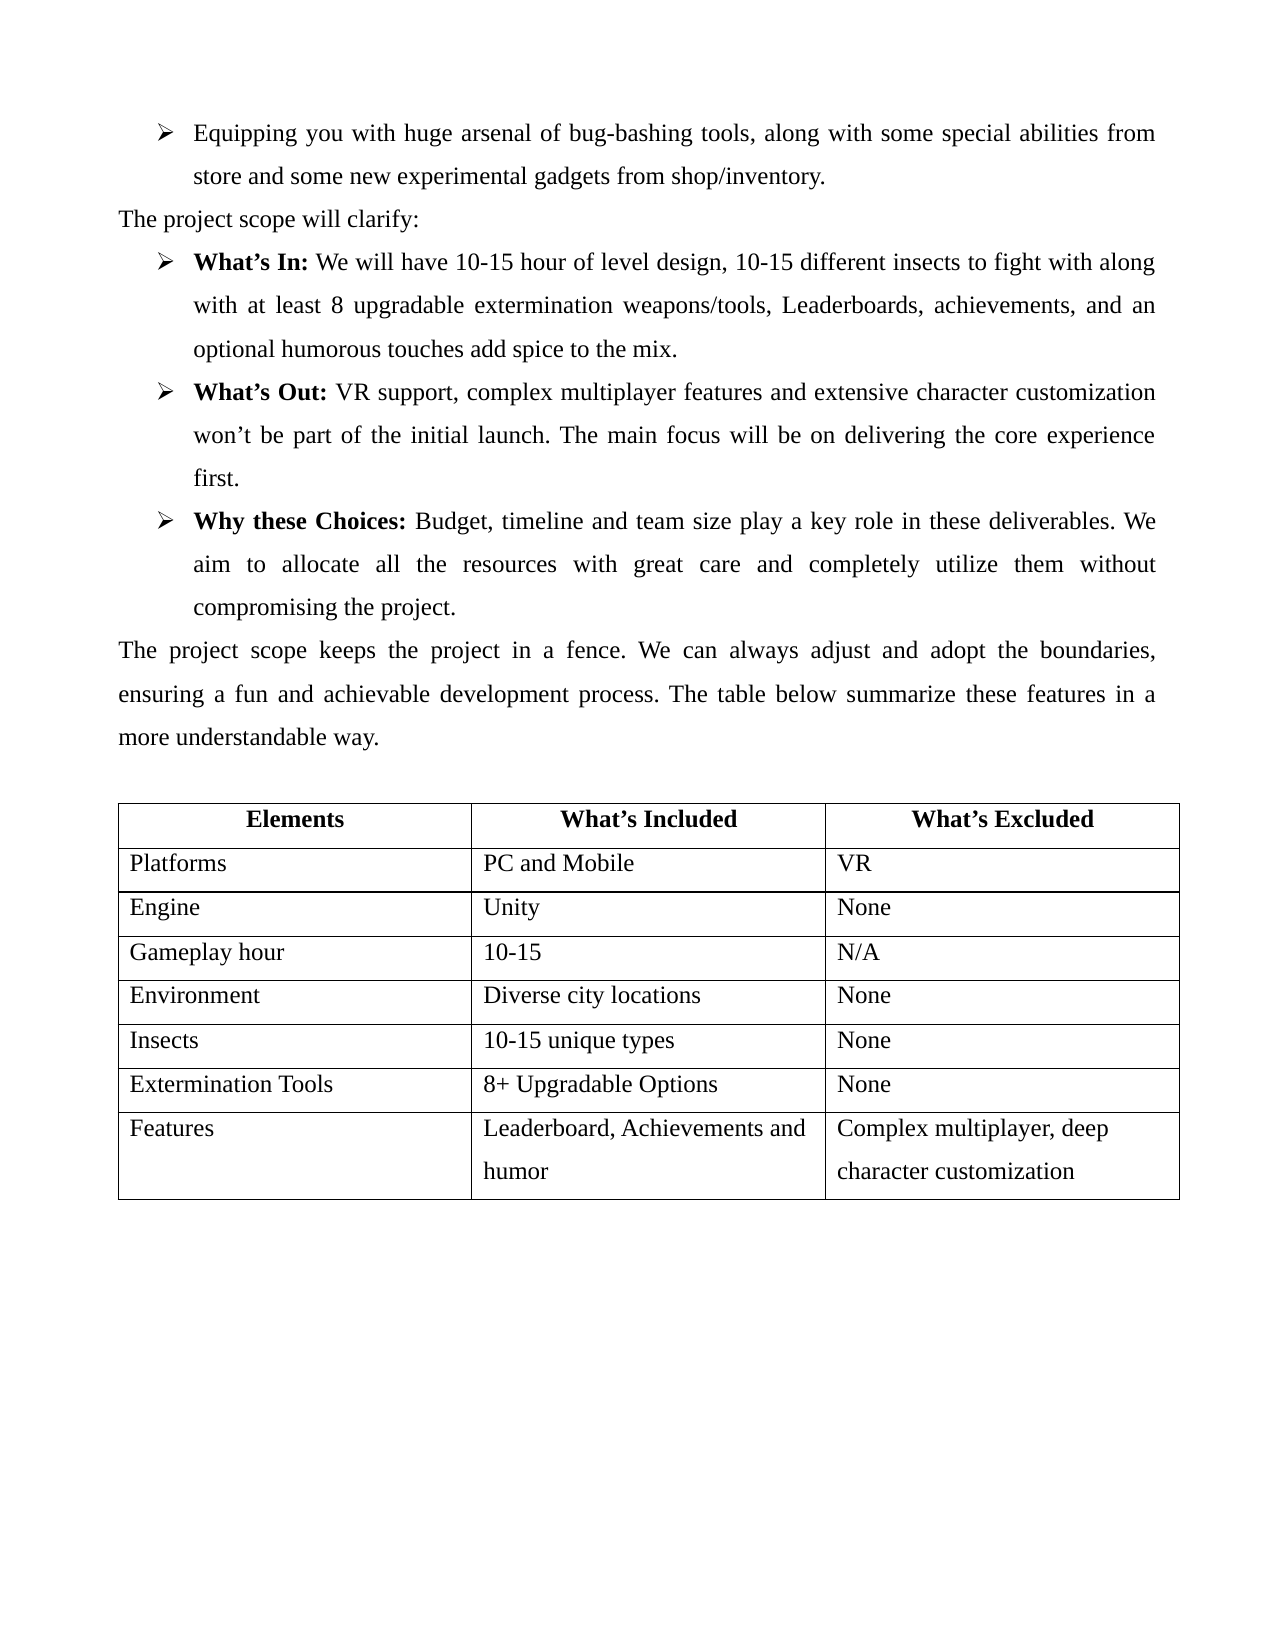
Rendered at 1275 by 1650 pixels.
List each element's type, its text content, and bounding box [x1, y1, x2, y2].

table_cell N/A [826, 937, 1179, 979]
table_header What’s Excluded [826, 804, 1179, 847]
table_cell Extermination Tools [119, 1069, 471, 1112]
table_cell Gameplay hour [119, 937, 471, 979]
table_cell Features [119, 1113, 471, 1199]
table_cell Environment [119, 981, 471, 1024]
table_cell PC and Mobile [472, 849, 825, 891]
list Why these Choices: Budget, timeline and team size play a key role in these deliverables. We aim to allocate all the resources with great care and completely utilize them without compromising the project. [156, 506, 1157, 621]
table_header What’s Included [472, 804, 825, 847]
text The project scope keeps the project in a fence. We can always adjust and adopt the boundaries, ensuring a fun and achievable development process. The table below summarize these features in a more understandable way. [118, 636, 1157, 751]
list What’s In: We will have 10-15 hour of level design, 10-15 different insects to fight with along with at least 8 upgradable extermination weapons/tools, Leaderboards, achievements, and an optional humorous touches add spice to the mix. [156, 247, 1157, 362]
table_cell 10-15 unique types [472, 1025, 825, 1068]
table_cell Engine [119, 893, 471, 936]
list Equipping you with huge arsenal of bug-bashing tools, along with some special abilities from store and some new experimental gadgets from shop/inventory. [156, 118, 1157, 190]
table_cell Platforms [119, 849, 471, 891]
table_cell 8+ Upgradable Options [472, 1069, 825, 1112]
table_cell Unity [472, 893, 825, 936]
table_cell Leaderboard, Achievements and humor [472, 1113, 825, 1199]
table_cell VR [826, 849, 1179, 891]
table_cell None [826, 1025, 1179, 1068]
list What’s Out: VR support, complex multiplayer features and extensive character customization won’t be part of the initial launch. The main focus will be on delivering the core experience first. [156, 377, 1157, 492]
table_cell None [826, 1069, 1179, 1112]
table_header Elements [119, 804, 471, 847]
text The project scope will clarify: [118, 204, 1157, 233]
table_cell None [826, 981, 1179, 1024]
table_cell Insects [119, 1025, 471, 1068]
table_cell Diverse city locations [472, 981, 825, 1024]
table_cell None [826, 893, 1179, 936]
table_cell Complex multiplayer, deep character customization [826, 1113, 1179, 1199]
table_cell 10-15 [472, 937, 825, 979]
